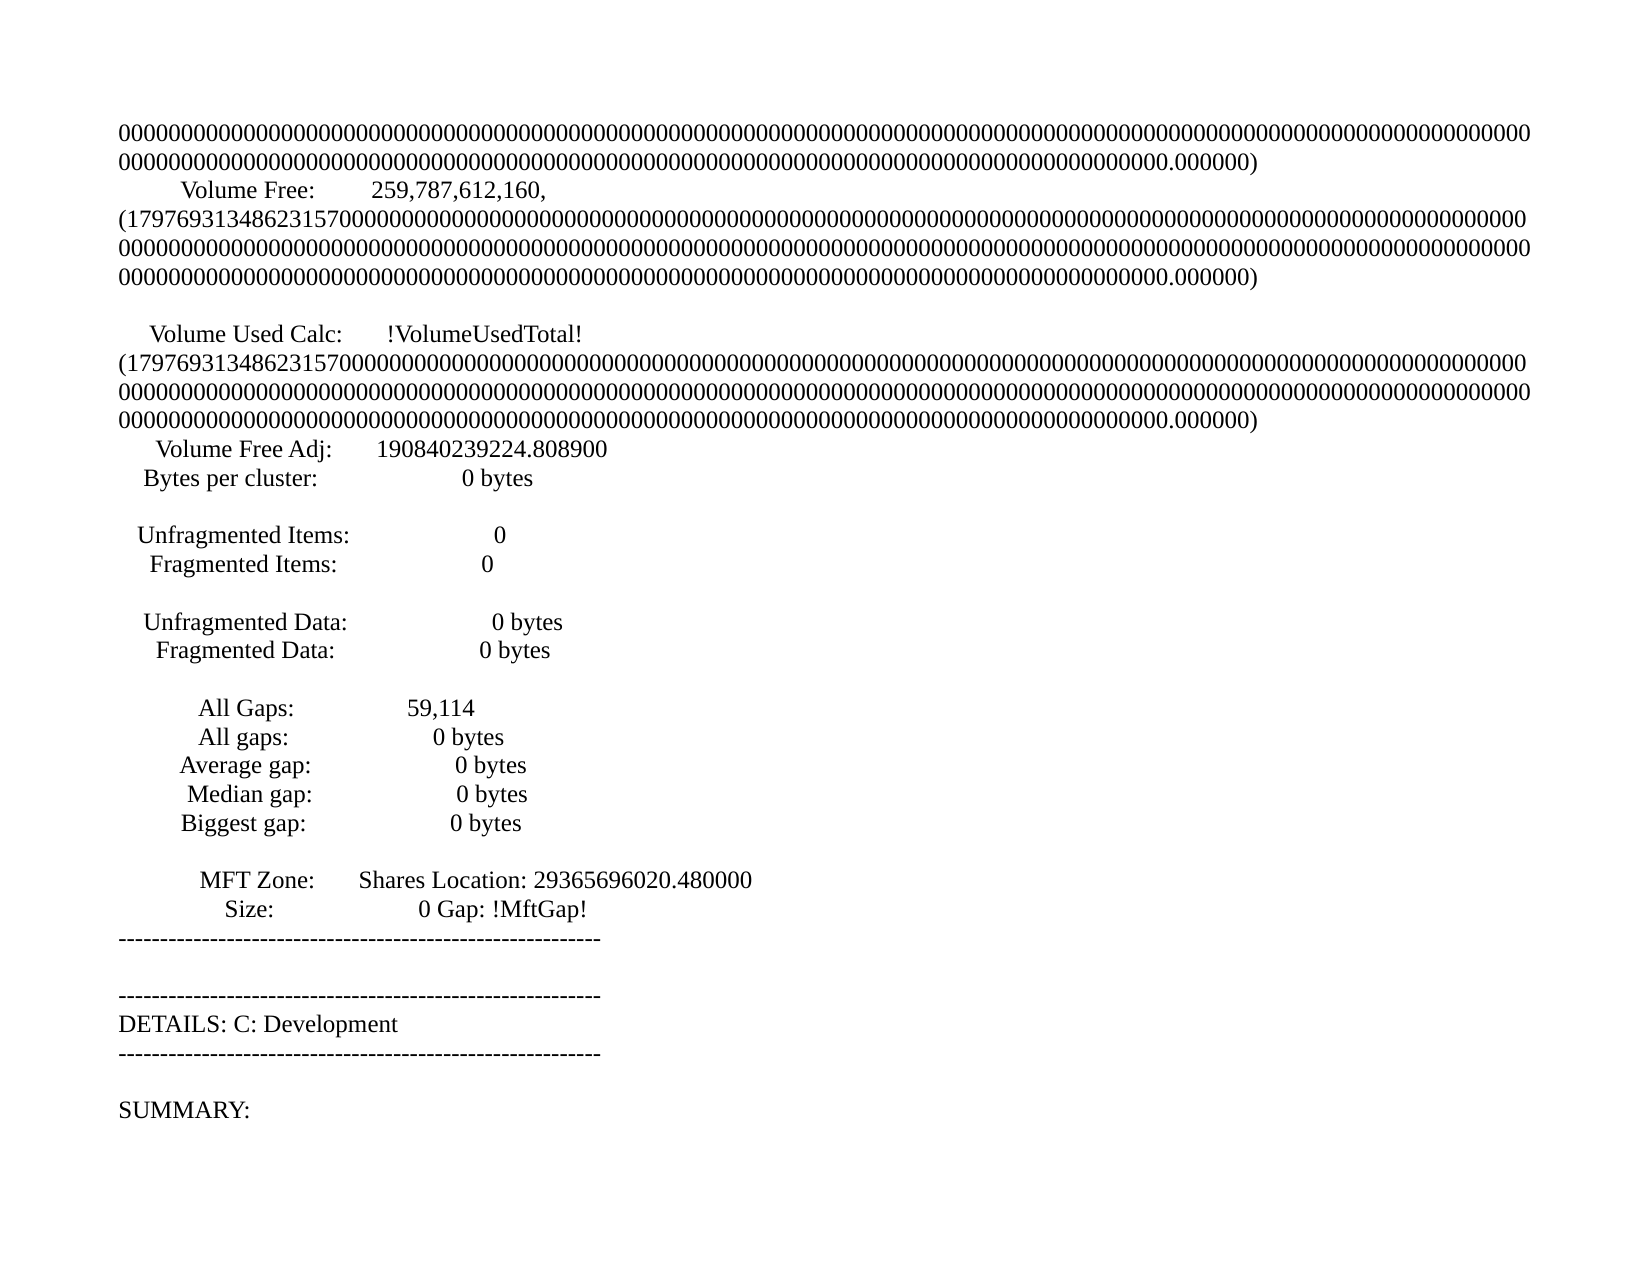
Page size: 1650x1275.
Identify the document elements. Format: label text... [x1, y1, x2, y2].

text Median gap: 0 bytes [118, 779, 1532, 808]
text Volume Used Calc: !VolumeUsedTotal! (179769313486231570000000000000000000000000000000000000000000000000000000000000000000000000000000000000000000000000000000000000000000000000000000000000000000000000000000000000000000000000000000000000000000000000000000000000000000000000000000000000000000000000000000000000000000000000000000000000000000000000000.000000) [118, 319, 1532, 434]
text DETAILS: C: Development [118, 1009, 1532, 1038]
text Volume Free: 259,787,612,160, (179769313486231570000000000000000000000000000000000000000000000000000000000000000000000000000000000000000000000000000000000000000000000000000000000000000000000000000000000000000000000000000000000000000000000000000000000000000000000000000000000000000000000000000000000000000000000000000000000000000000000000000.000000) [118, 176, 1532, 291]
text MFT Zone: Shares Location: 29365696020.480000 [118, 866, 1532, 894]
text Biggest gap: 0 bytes [118, 808, 1532, 837]
text Volume Free Adj: 190840239224.808900 [118, 434, 1532, 463]
text Fragmented Items: 0 [118, 549, 1532, 578]
text Unfragmented Data: 0 bytes [118, 607, 1532, 636]
text SUMMARY: [118, 1096, 1532, 1124]
text Average gap: 0 bytes [118, 751, 1532, 779]
text ---------------------------------------------------------- [118, 1038, 1532, 1067]
text Fragmented Data: 0 bytes [118, 636, 1532, 664]
text Unfragmented Items: 0 [118, 521, 1532, 549]
text All gaps: 0 bytes [118, 722, 1532, 751]
text Size: 0 Gap: !MftGap! [118, 894, 1532, 923]
text ---------------------------------------------------------- [118, 923, 1532, 952]
text 00000000000000000000000000000000000000000000000000000000000000000000000000000000000000000000000000000000000000000000000000000000000000000000000000000000000000000000000000000000000000000000000000000.000000) [118, 118, 1532, 176]
text ---------------------------------------------------------- [118, 981, 1532, 1009]
text Bytes per cluster: 0 bytes [118, 463, 1532, 492]
text All Gaps: 59,114 [118, 693, 1532, 722]
